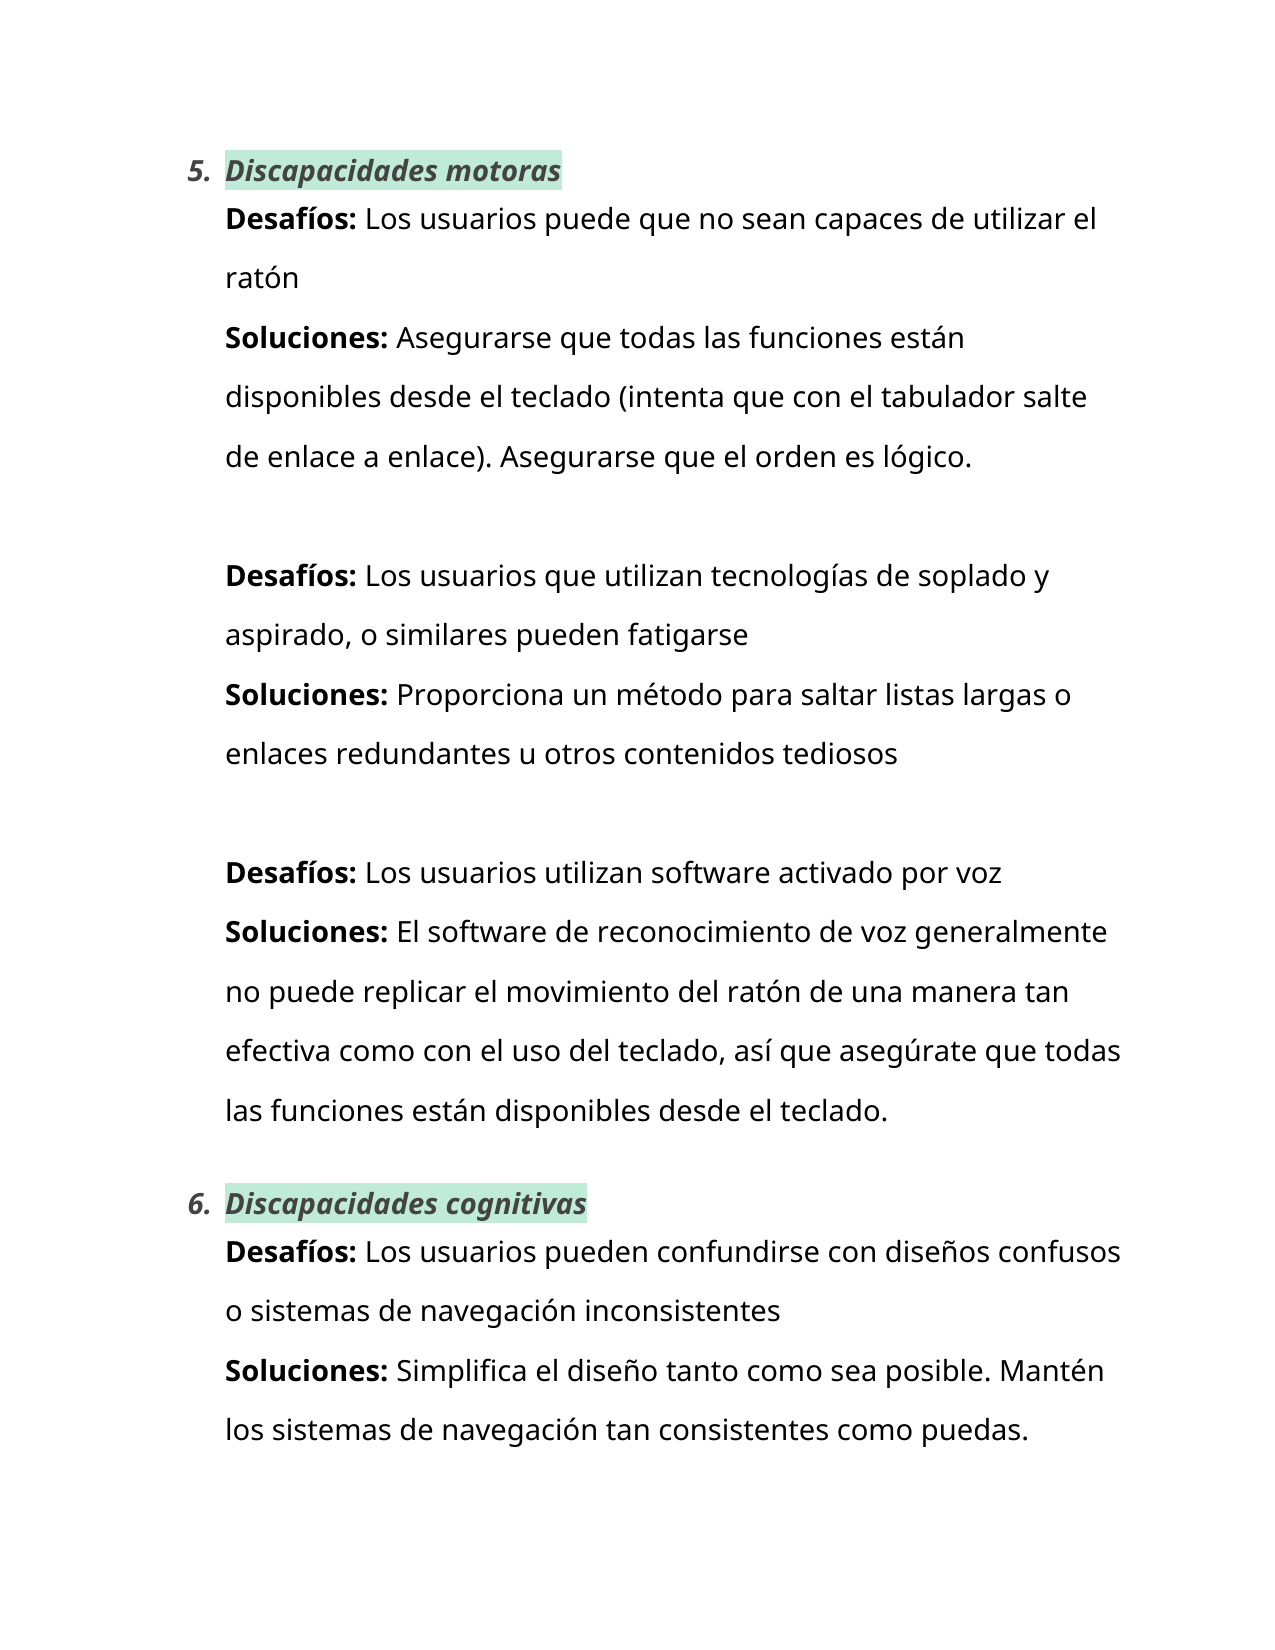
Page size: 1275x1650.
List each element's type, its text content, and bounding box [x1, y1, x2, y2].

text Soluciones: Asegurarse que todas las funciones están disponibles desde el teclado (intenta que con el tabulador salte de enlace a enlace). Asegurarse que el orden es lógico. [225, 317, 1125, 476]
text Soluciones: Simplifica el diseño tanto como sea posible. Mantén los sistemas de navegación tan consistentes como puedas. [225, 1350, 1125, 1449]
text Desafíos: Los usuarios utilizan software activado por voz [225, 852, 1125, 892]
text Soluciones: Proporciona un método para saltar listas largas o enlaces redundantes u otros contenidos tediosos [225, 674, 1125, 773]
text Soluciones: El software de reconocimiento de voz generalmente no puede replicar el movimiento del ratón de una manera tan efectiva como con el uso del teclado, así que asegúrate que todas las funciones están disponibles desde el teclado. [225, 912, 1125, 1130]
subtitle Discapacidades cognitivas [587, 1183, 1125, 1223]
text Desafíos: Los usuarios pueden confundirse con diseños confusos o sistemas de navegación inconsistentes [225, 1231, 1125, 1330]
subtitle Discapacidades cognitivas [187, 1183, 225, 1223]
text Desafíos: Los usuarios que utilizan tecnologías de soplado y aspirado, o similares pueden fatigarse [225, 555, 1125, 654]
subtitle Discapacidades motoras [562, 150, 1125, 190]
text Desafíos: Los usuarios puede que no sean capaces de utilizar el ratón [225, 198, 1125, 297]
subtitle Discapacidades motoras [187, 150, 225, 190]
